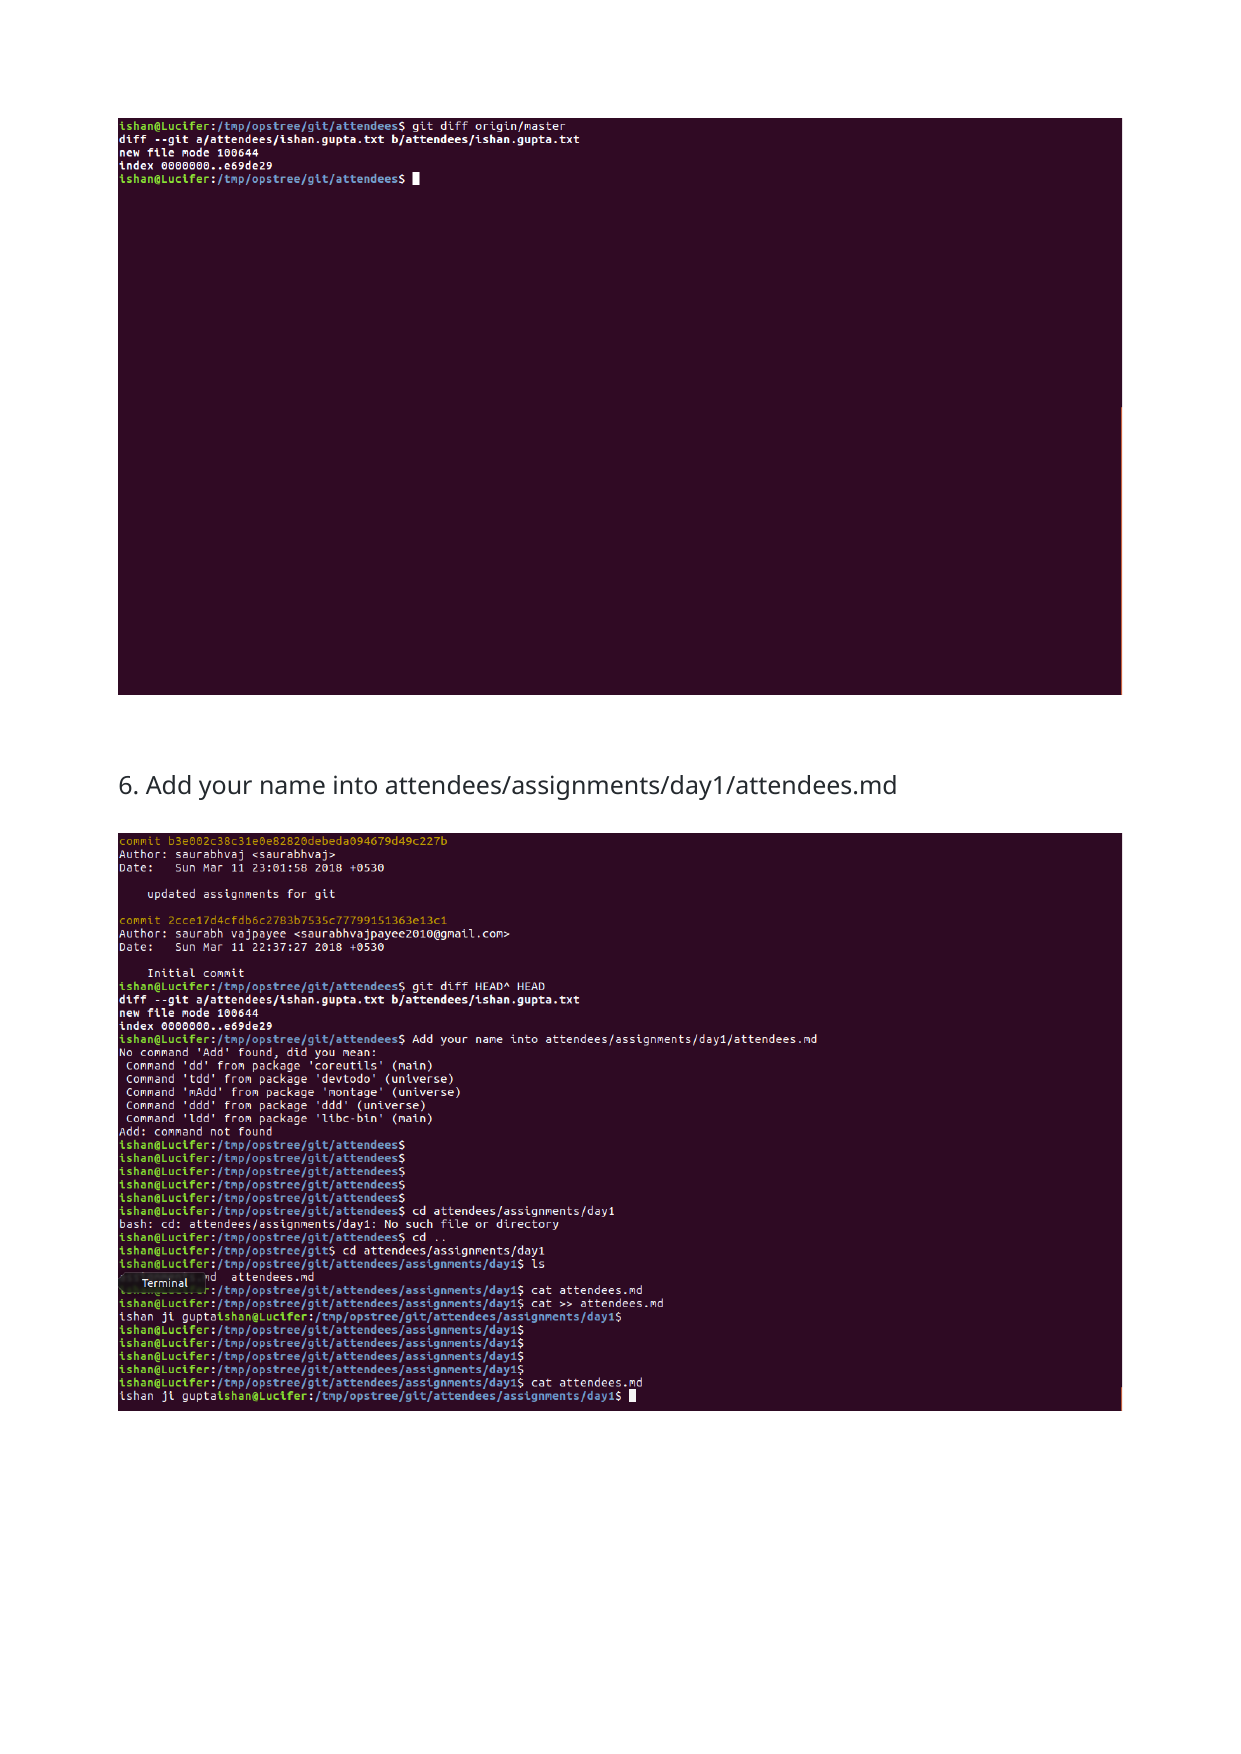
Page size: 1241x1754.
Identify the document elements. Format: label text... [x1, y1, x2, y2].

picture [118, 118, 1123, 695]
text 6. Add your name into attendees/assignments/day1/attendees.md [118, 767, 1122, 802]
picture [118, 833, 1123, 1411]
